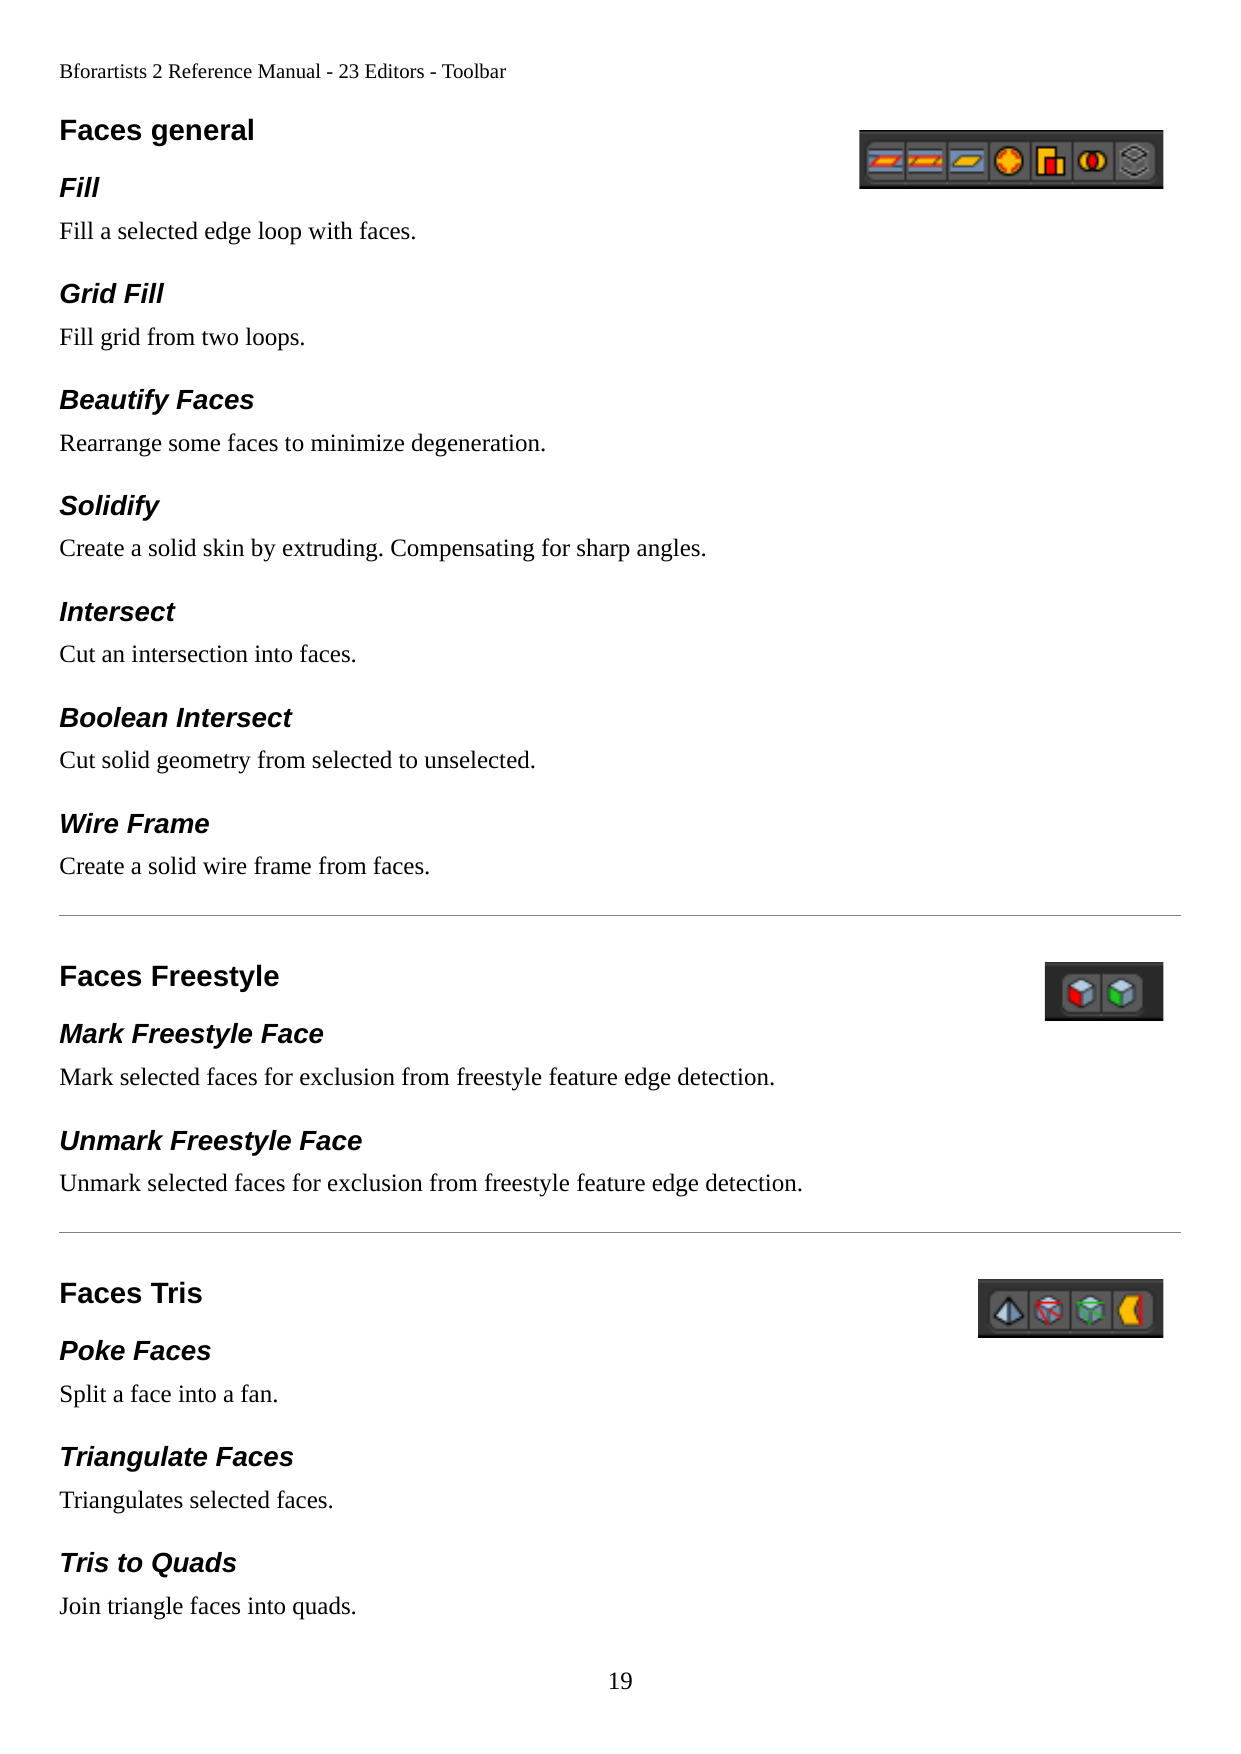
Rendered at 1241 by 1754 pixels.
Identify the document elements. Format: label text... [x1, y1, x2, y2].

subtitle Wire Frame [59, 807, 1181, 839]
subtitle Beautify Faces [59, 383, 1181, 415]
text Join triangle faces into quads. [59, 1591, 1181, 1620]
subtitle Faces general [59, 113, 1181, 146]
text Cut an intersection into faces. [59, 639, 1181, 668]
text Rearrange some faces to minimize degeneration. [59, 428, 1181, 456]
subtitle Mark Freestyle Face [59, 1018, 1181, 1050]
subtitle Unmark Freestyle Face [59, 1124, 1181, 1156]
text Triangulates selected faces. [59, 1485, 1181, 1514]
text Cut solid geometry from selected to unselected. [59, 745, 1181, 774]
picture [978, 1279, 1164, 1338]
subtitle Faces Tris [59, 1276, 1181, 1310]
text Unmark selected faces for exclusion from freestyle feature edge detection. [59, 1168, 1181, 1197]
subtitle Poke Faces [59, 1335, 1181, 1367]
subtitle Faces Freestyle [59, 959, 1181, 993]
text Create a solid wire frame from faces. [59, 851, 1181, 880]
subtitle Fill [59, 171, 1181, 203]
picture [1044, 962, 1164, 1021]
text Split a face into a fan. [59, 1379, 1181, 1408]
text Create a solid skin by extruding. Compensating for sharp angles. [59, 533, 1181, 562]
subtitle Boolean Intersect [59, 701, 1181, 733]
text Mark selected faces for exclusion from freestyle feature edge detection. [59, 1062, 1181, 1091]
subtitle Tris to Quads [59, 1547, 1181, 1578]
text Fill grid from two loops. [59, 322, 1181, 350]
subtitle Triangulate Faces [59, 1441, 1181, 1473]
subtitle Intersect [59, 595, 1181, 627]
subtitle Grid Fill [59, 277, 1181, 309]
picture [859, 130, 1164, 189]
text Fill a selected edge loop with faces. [59, 216, 1181, 244]
subtitle Solidify [59, 489, 1181, 521]
